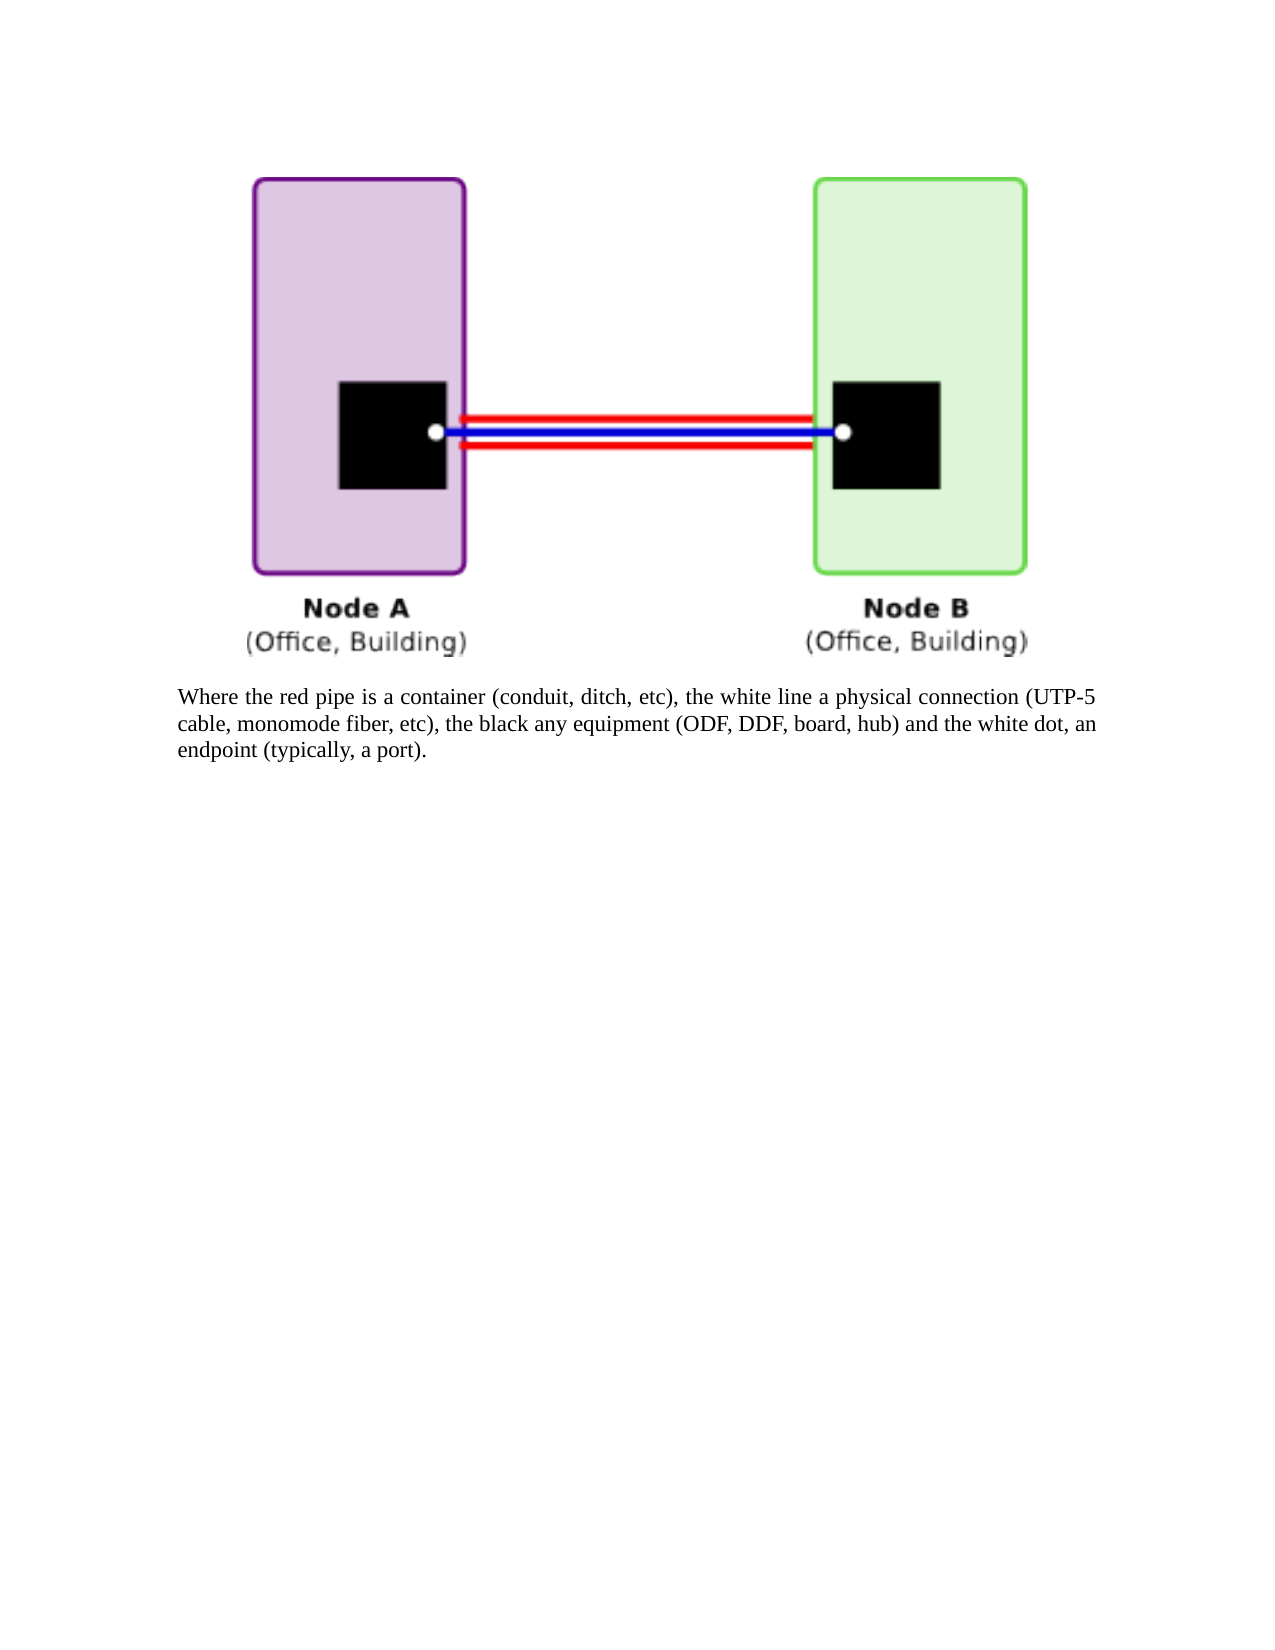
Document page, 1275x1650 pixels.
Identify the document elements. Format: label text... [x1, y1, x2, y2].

picture [247, 177, 1028, 657]
text Where the red pipe is a container (conduit, ditch, etc), the white line a physical connection (UTP-5 cable, monomode fiber, etc), the black any equipment (ODF, DDF, board, hub) and the white dot, an endpoint (typically, a port). [177, 683, 1098, 762]
